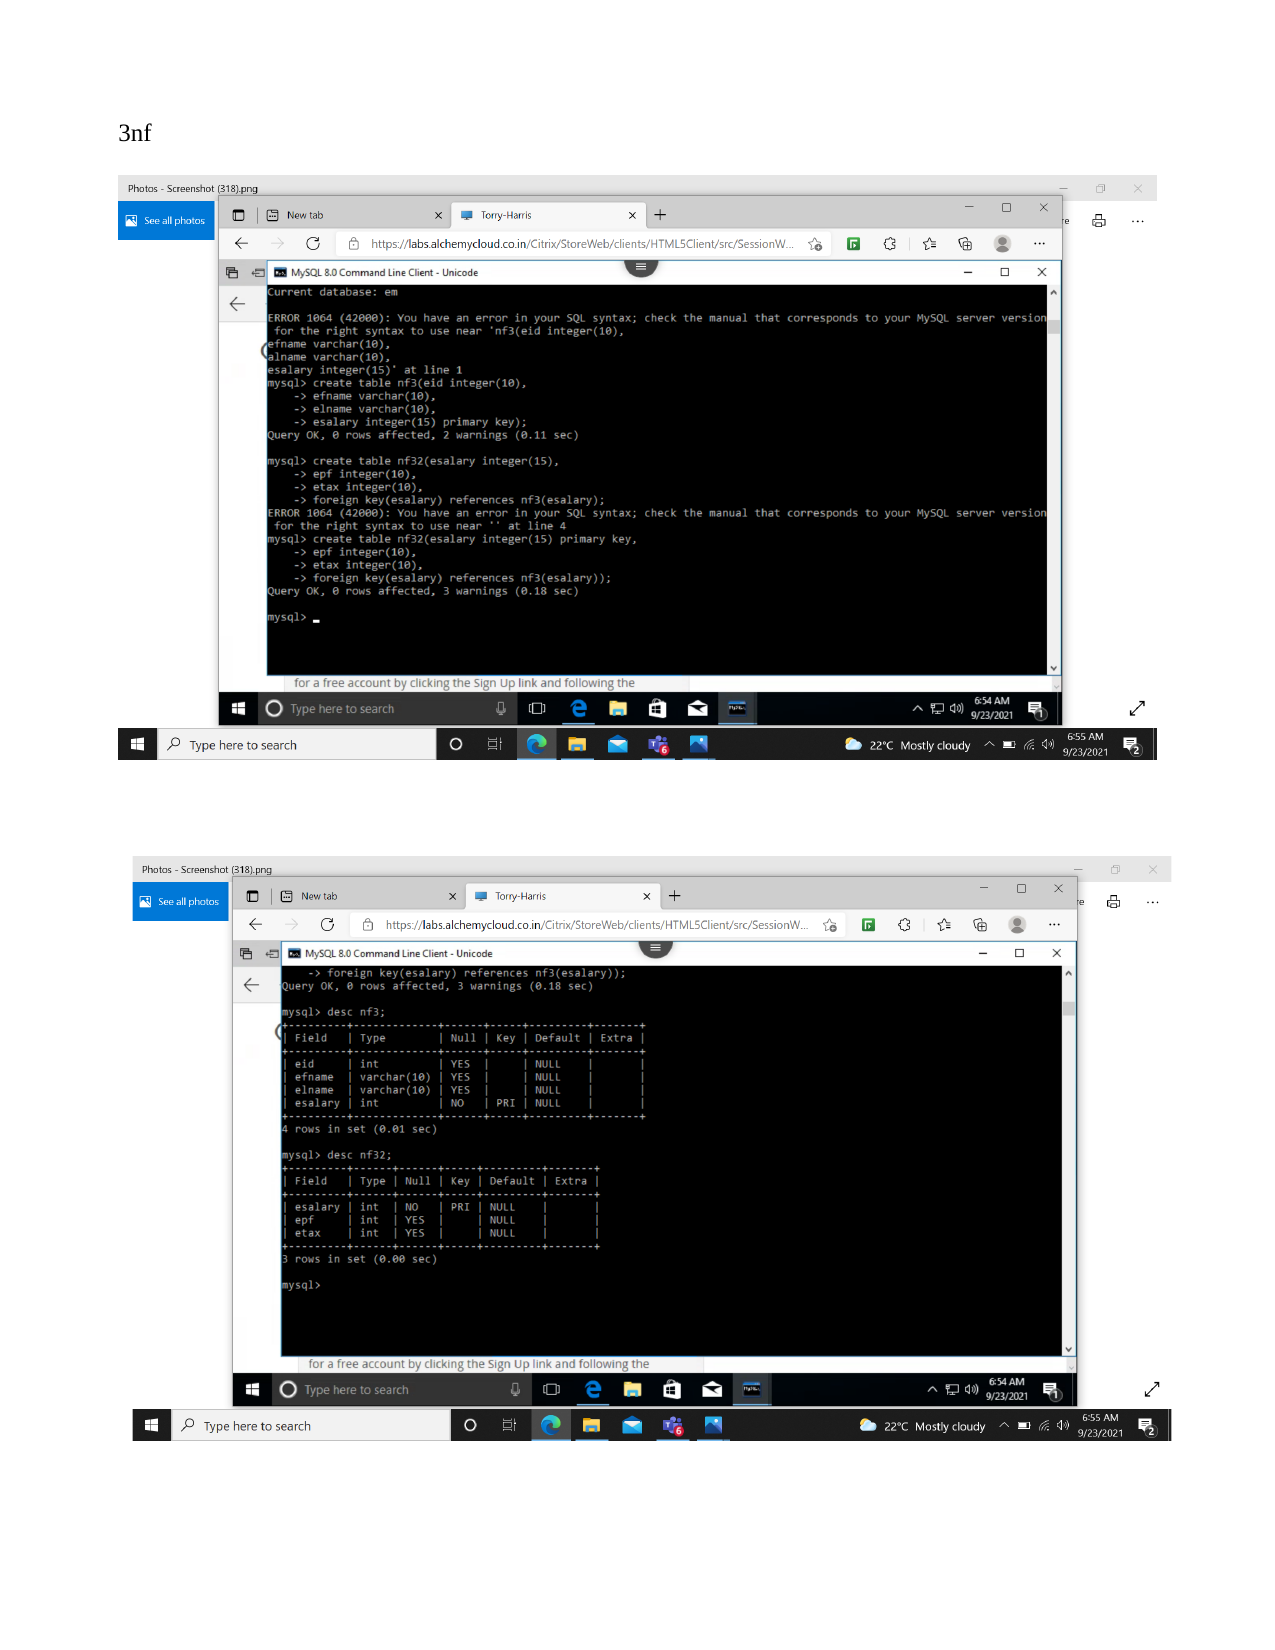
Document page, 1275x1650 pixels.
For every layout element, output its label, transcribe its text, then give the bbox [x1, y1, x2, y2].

picture [118, 175, 1157, 760]
text 3nf [118, 118, 1157, 147]
picture [132, 856, 1172, 1441]
